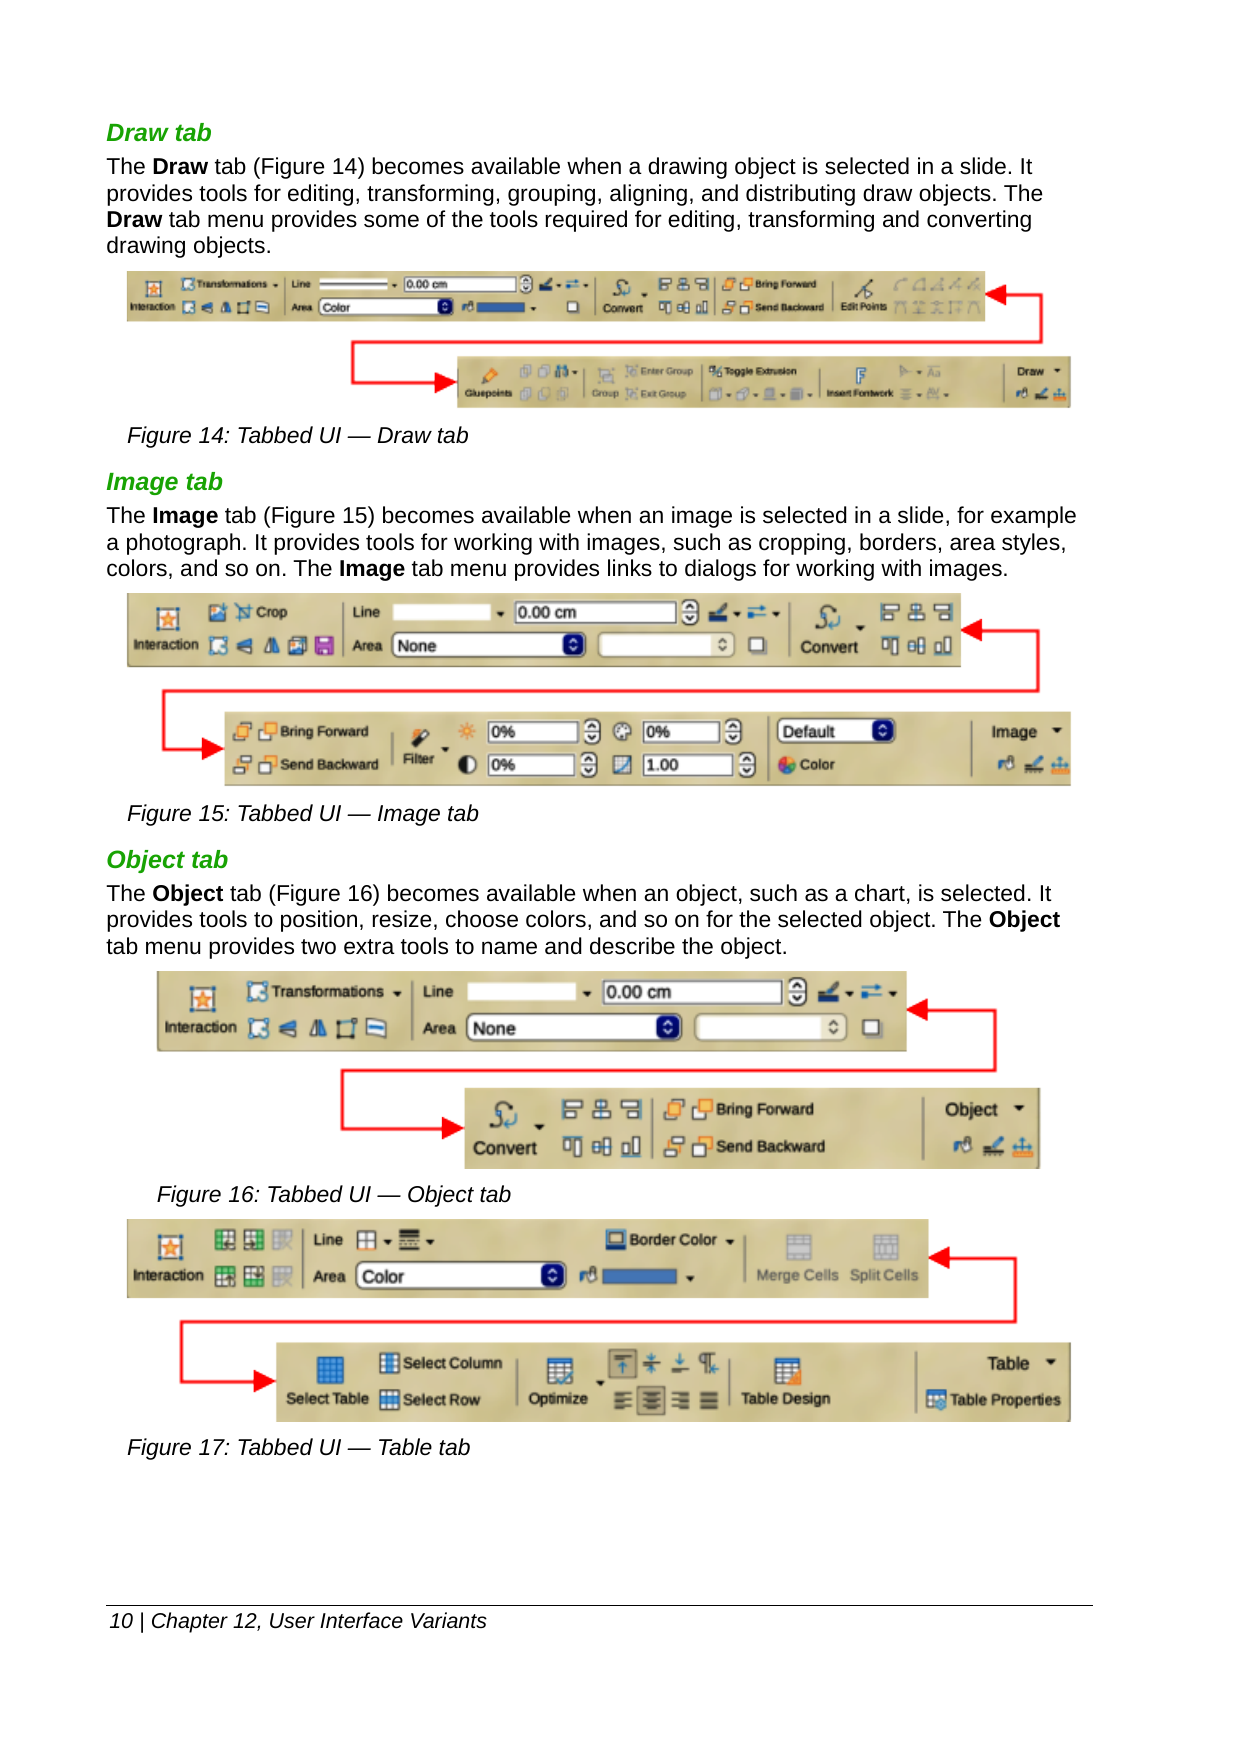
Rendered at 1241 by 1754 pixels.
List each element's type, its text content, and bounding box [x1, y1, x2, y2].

picture [126, 271, 1073, 410]
picture [156, 971, 1043, 1169]
text The Image tab (Figure 15) becomes available when an image is selected in a slide, for example a photograph. It provides tools for working with images, such as cropping, borders, area styles, colors, and so on. The Image tab menu provides links to dialogs for working with images. [106, 502, 1093, 581]
picture [126, 1219, 1073, 1422]
text Figure 16: Tabbed UI — Object tab [157, 1181, 1042, 1207]
subtitle Image tab [106, 467, 1093, 496]
text The Object tab (Figure 16) becomes available when an object, such as a chart, is selected. It provides tools to position, resize, choose colors, and so on for the selected object. The Object tab menu provides two extra tools to name and describe the object. [106, 880, 1093, 959]
subtitle Object tab [106, 845, 1093, 874]
text Figure 15: Tabbed UI — Image tab [127, 800, 1072, 826]
text Figure 17: Tabbed UI — Table tab [127, 1434, 1072, 1460]
text The Draw tab (Figure 14) becomes available when a drawing object is selected in a slide. It provides tools for editing, transforming, grouping, aligning, and distributing draw objects. The Draw tab menu provides some of the tools required for editing, transforming and converting drawing objects. [106, 153, 1093, 258]
picture [126, 593, 1073, 788]
text Figure 14: Tabbed UI — Draw tab [127, 422, 1072, 449]
subtitle Draw tab [106, 118, 1093, 147]
